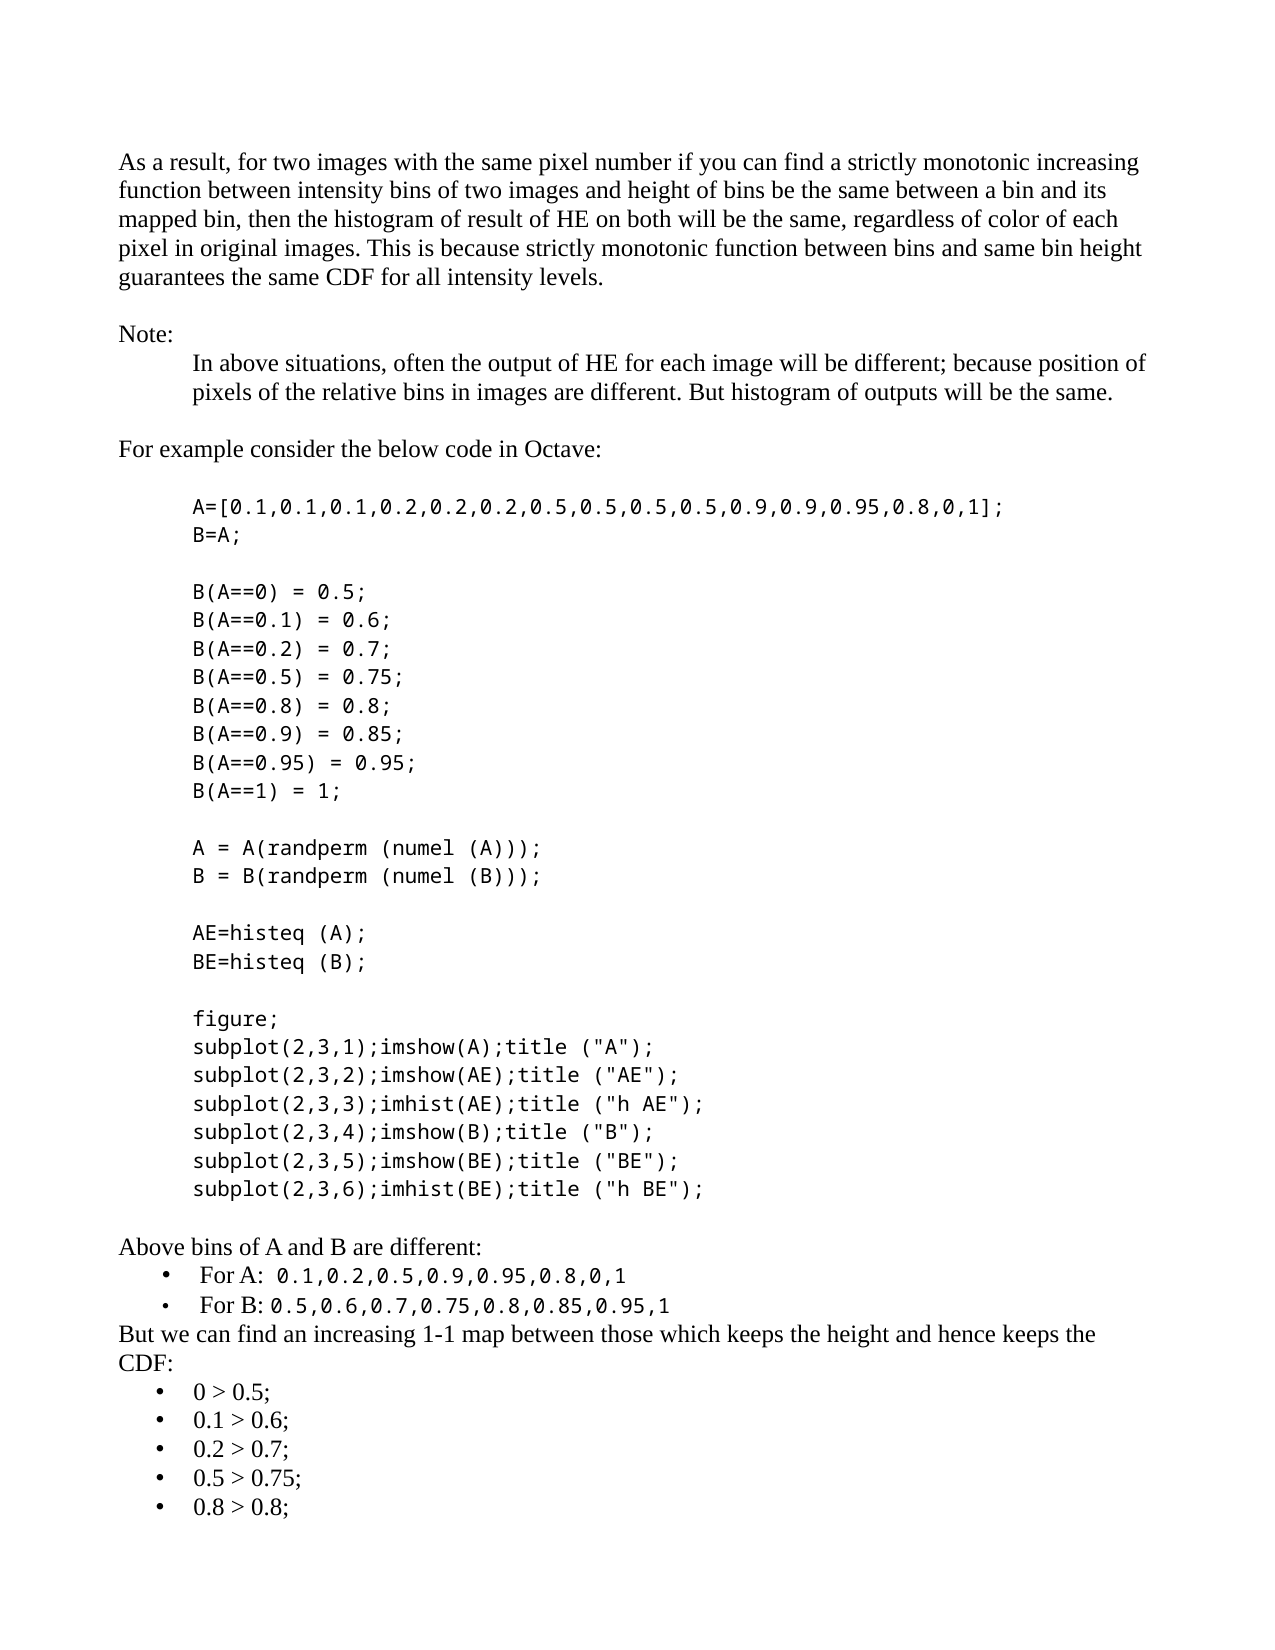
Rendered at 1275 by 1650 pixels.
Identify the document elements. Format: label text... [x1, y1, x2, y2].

text B(A==0.8) = 0.8; [192, 691, 1157, 719]
text B(A==0.1) = 0.6; [192, 606, 1157, 634]
list 0.8 > 0.8; [156, 1492, 1157, 1521]
text B(A==1) = 1; [192, 776, 1157, 805]
text For example consider the below code in Octave: [118, 434, 1157, 463]
text B(A==0.2) = 0.7; [192, 634, 1157, 662]
text subplot(2,3,1);imshow(A);title ("A"); [192, 1032, 1157, 1061]
text B = B(randperm (numel (B))); [192, 862, 1157, 890]
list 0.5 > 0.75; [156, 1463, 1157, 1492]
text Note: [118, 319, 1157, 348]
text A = A(randperm (numel (A))); [192, 833, 1157, 862]
text As a result, for two images with the same pixel number if you can find a strictly monotonic increasing function between intensity bins of two images and height of bins be the same between a bin and its mapped bin, then the histogram of result of HE on both will be the same, regardless of color of each pixel in original images. This is because strictly monotonic function between bins and same bin height guarantees the same CDF for all intensity levels. [118, 147, 1157, 291]
text B(A==0.95) = 0.95; [192, 748, 1157, 776]
text subplot(2,3,5);imshow(BE);title ("BE"); [192, 1146, 1157, 1174]
text BE=histeq (B); [192, 947, 1157, 975]
text A=[0.1,0.1,0.1,0.2,0.2,0.2,0.5,0.5,0.5,0.5,0.9,0.9,0.95,0.8,0,1]; [192, 492, 1157, 520]
list 0 > 0.5; [156, 1377, 1157, 1406]
text subplot(2,3,4);imshow(B);title ("B"); [192, 1117, 1157, 1146]
text B(A==0.9) = 0.85; [192, 719, 1157, 748]
text AE=histeq (A); [192, 918, 1157, 947]
text Above bins of A and B are different: [118, 1232, 1157, 1260]
list For A: 0.1,0.2,0.5,0.9,0.95,0.8,0,1 [162, 1260, 1157, 1290]
text B=A; [192, 520, 1157, 549]
text B(A==0) = 0.5; [192, 577, 1157, 606]
list For B: 0.5,0.6,0.7,0.75,0.8,0.85,0.95,1 [162, 1290, 1157, 1319]
text subplot(2,3,3);imhist(AE);title ("h AE"); [192, 1089, 1157, 1117]
text subplot(2,3,2);imshow(AE);title ("AE"); [192, 1061, 1157, 1089]
list 0.2 > 0.7; [156, 1434, 1157, 1463]
text But we can find an increasing 1-1 map between those which keeps the height and hence keeps the CDF: [118, 1319, 1157, 1377]
text B(A==0.5) = 0.75; [192, 662, 1157, 691]
text figure; [192, 1004, 1157, 1032]
text subplot(2,3,6);imhist(BE);title ("h BE"); [192, 1174, 1157, 1203]
list 0.1 > 0.6; [156, 1406, 1157, 1434]
text In above situations, often the output of HE for each image will be different; because position of pixels of the relative bins in images are different. But histogram of outputs will be the same. [192, 348, 1157, 406]
